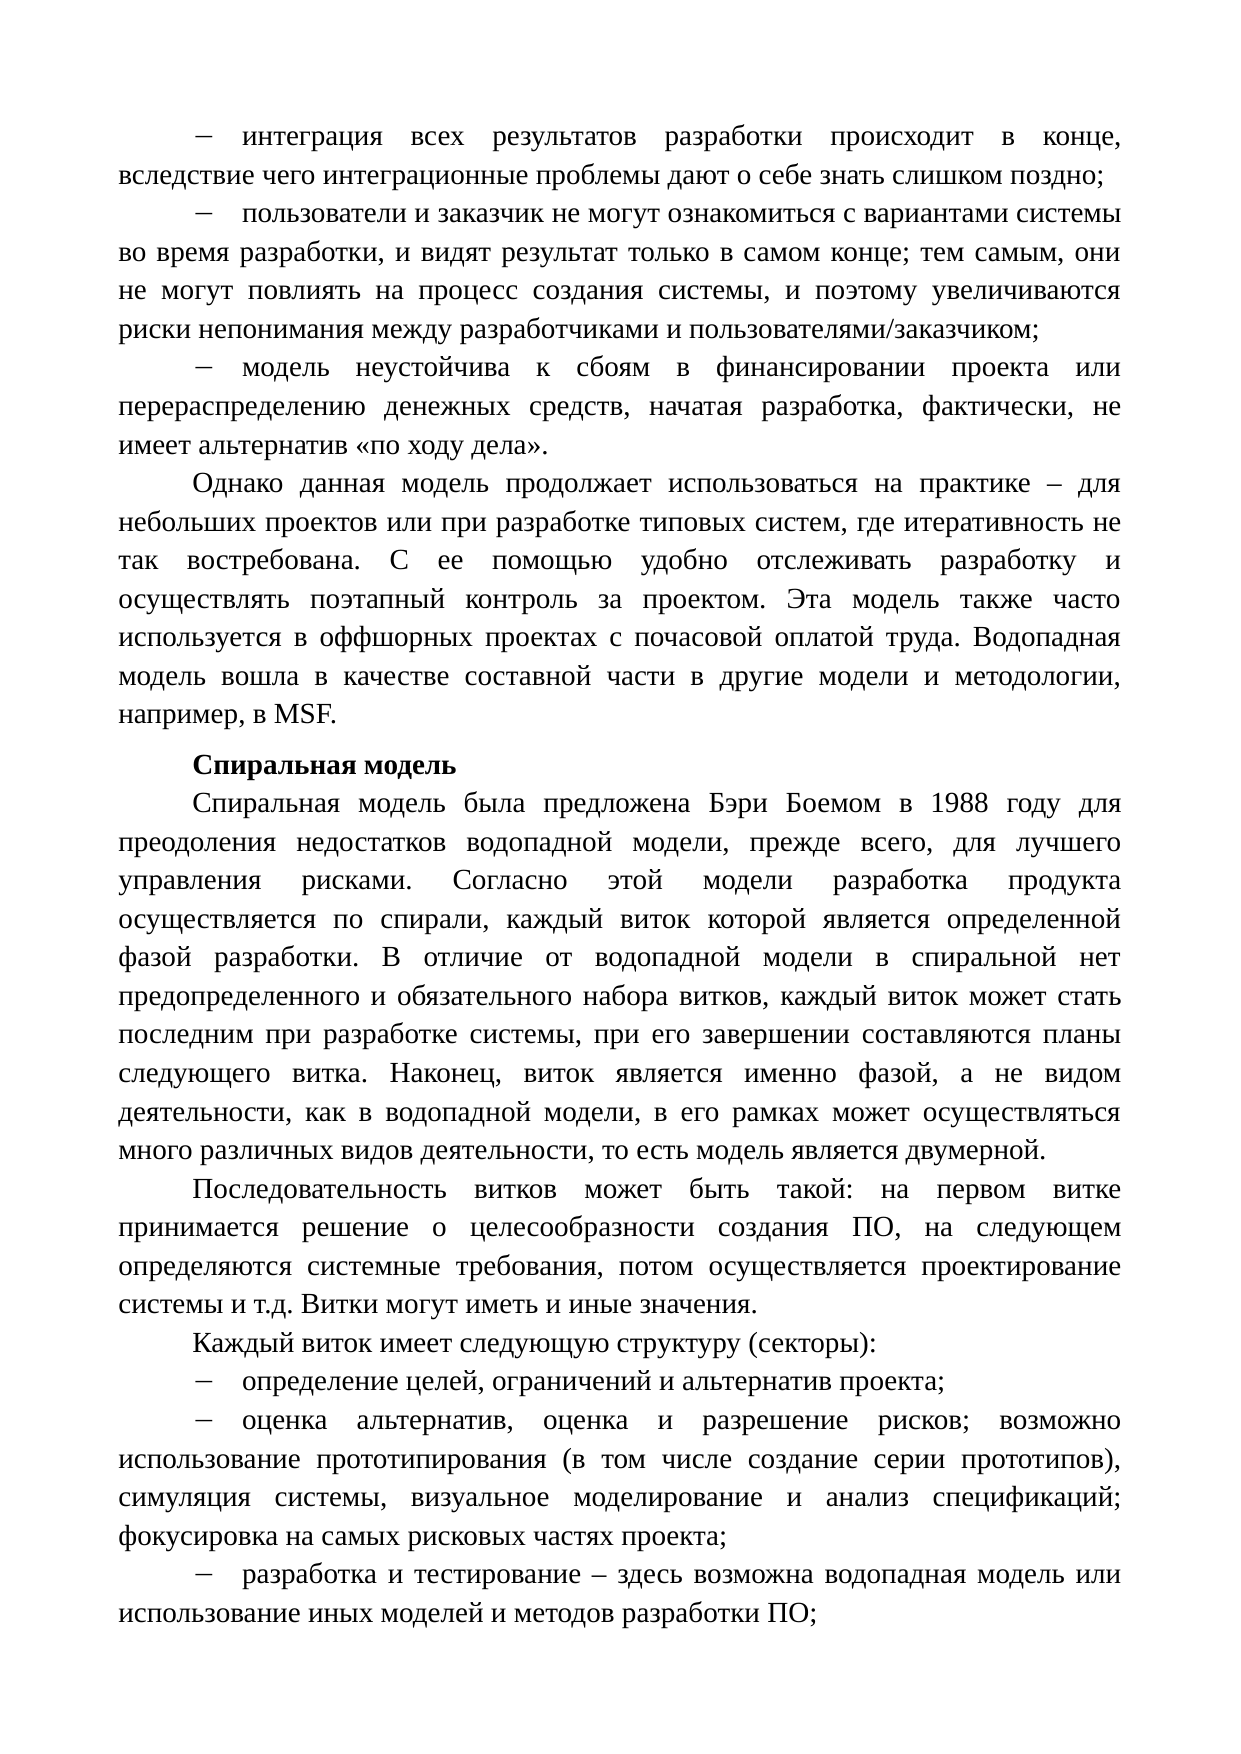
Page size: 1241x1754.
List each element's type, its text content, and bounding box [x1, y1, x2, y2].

list пользователи и заказчик не могут ознакомиться с вариантами системы во время разработки, и видят результат только в самом конце; тем самым, они не могут повлиять на процесс создания системы, и поэтому увеличиваются риски непонимания между разработчиками и пользователями/заказчиком; [118, 195, 1122, 344]
list модель неустойчива к сбоям в финансировании проекта или перераспределению денежных средств, начатая разработка, фактически, не имеет альтернатив «по ходу дела». [118, 349, 1122, 460]
text Спиральная модель была предложена Бэри Боемом в 1988 году для преодоления недостатков водопадной модели, прежде всего, для лучшего управления рисками. Согласно этой модели разработка продукта осуществляется по спирали, каждый виток которой является определенной фазой разработки. В отличие от водопадной модели в спиральной нет предопределенного и обязательного набора витков, каждый виток может стать последним при разработке системы, при его завершении составляются планы следующего витка. Наконец, виток является именно фазой, а не видом деятельности, как в водопадной модели, в его рамках может осуществляться много различных видов деятельности, то есть модель является двумерной. [118, 785, 1122, 1166]
text Последовательность витков может быть такой: на первом витке принимается решение о целесообразности создания ПО, на следующем определяются системные требования, потом осуществляется проектирование системы и т.д. Витки могут иметь и иные значения. [118, 1171, 1122, 1320]
list разработка и тестирование – здесь возможна водопадная модель или использование иных моделей и методов разработки ПО; [118, 1556, 1122, 1629]
list определение целей, ограничений и альтернатив проекта; [118, 1363, 1122, 1397]
text Каждый виток имеет следующую структуру (секторы): [118, 1325, 1122, 1358]
list оценка альтернатив, оценка и разрешение рисков; возможно использование прототипирования (в том числе создание серии прототипов), симуляция системы, визуальное моделирование и анализ спецификаций; фокусировка на самых рисковых частях проекта; [118, 1402, 1122, 1551]
text Спиральная модель [118, 747, 1122, 780]
text Однако данная модель продолжает использоваться на практике – для небольших проектов или при разработке типовых систем, где итеративность не так востребована. С ее помощью удобно отслеживать разработку и осуществлять поэтапный контроль за проектом. Эта модель также часто используется в оффшорных проектах с почасовой оплатой труда. Водопадная модель вошла в качестве составной части в другие модели и методологии, например, в MSF. [118, 465, 1122, 730]
list интеграция всех результатов разработки происходит в конце, вследствие чего интеграционные проблемы дают о себе знать слишком поздно; [118, 118, 1122, 190]
